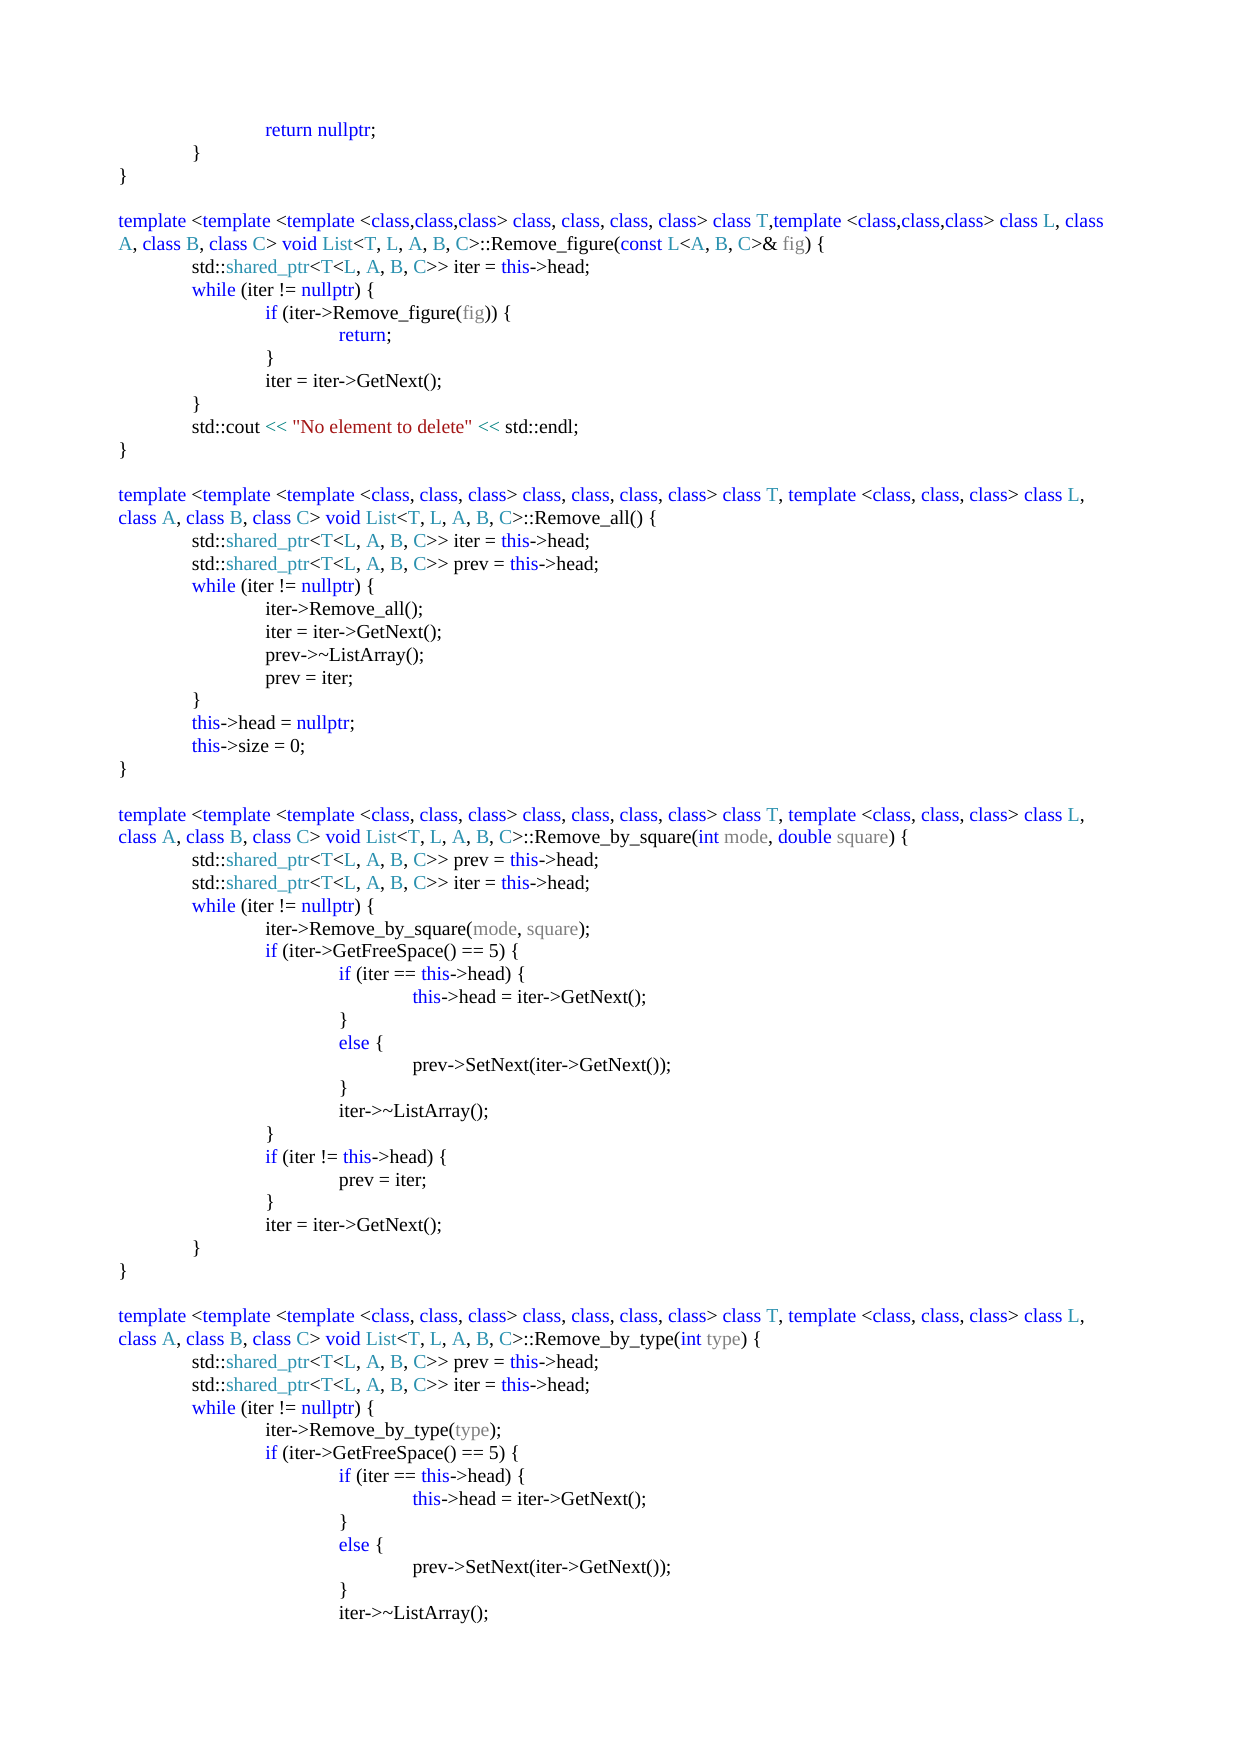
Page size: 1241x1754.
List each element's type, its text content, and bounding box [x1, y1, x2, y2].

text prev->~ListArray(); [118, 643, 1122, 666]
text iter = iter->GetNext(); [118, 369, 1122, 392]
text template <template <template <class, class, class> class, class, class, class> class T, template <class, class, class> class L, class A, class B, class C> void List<T, L, A, B, C>::Remove_all() { [118, 483, 1122, 529]
text std::shared_ptr<T<L, A, B, C>> prev = this->head; [118, 848, 1122, 871]
text while (iter != nullptr) { [118, 574, 1122, 597]
text else { [118, 1532, 1122, 1555]
text } [118, 1510, 1122, 1532]
text template <template <template <class,class,class> class, class, class, class> class T,template <class,class,class> class L, class A, class B, class C> void List<T, L, A, B, C>::Remove_figure(const L<A, B, C>& fig) { [118, 209, 1122, 255]
text std::shared_ptr<T<L, A, B, C>> prev = this->head; [118, 1350, 1122, 1373]
text } [118, 1122, 1122, 1145]
text iter->~ListArray(); [118, 1099, 1122, 1122]
text if (iter->GetFreeSpace() == 5) { [118, 1441, 1122, 1464]
text iter = iter->GetNext(); [118, 1213, 1122, 1236]
text std::cout << "No element to delete" << std::endl; [118, 415, 1122, 437]
text this->head = iter->GetNext(); [118, 985, 1122, 1008]
text } [118, 1236, 1122, 1259]
text this->head = iter->GetNext(); [118, 1487, 1122, 1510]
text iter->Remove_all(); [118, 597, 1122, 620]
text iter->Remove_by_square(mode, square); [118, 917, 1122, 939]
text else { [118, 1031, 1122, 1053]
text iter = iter->GetNext(); [118, 620, 1122, 643]
text return nullptr; [118, 118, 1122, 141]
text } [118, 346, 1122, 369]
text std::shared_ptr<T<L, A, B, C>> iter = this->head; [118, 1373, 1122, 1396]
text } [118, 1190, 1122, 1213]
text prev->SetNext(iter->GetNext()); [118, 1053, 1122, 1076]
text if (iter->GetFreeSpace() == 5) { [118, 939, 1122, 962]
text template <template <template <class, class, class> class, class, class, class> class T, template <class, class, class> class L, class A, class B, class C> void List<T, L, A, B, C>::Remove_by_type(int type) { [118, 1304, 1122, 1350]
text } [118, 164, 1122, 187]
text std::shared_ptr<T<L, A, B, C>> iter = this->head; [118, 255, 1122, 278]
text prev->SetNext(iter->GetNext()); [118, 1555, 1122, 1578]
text while (iter != nullptr) { [118, 278, 1122, 301]
text iter->~ListArray(); [118, 1601, 1122, 1624]
text std::shared_ptr<T<L, A, B, C>> iter = this->head; [118, 529, 1122, 552]
text this->size = 0; [118, 734, 1122, 757]
text } [118, 1076, 1122, 1099]
text while (iter != nullptr) { [118, 1396, 1122, 1418]
text } [118, 1008, 1122, 1031]
text } [118, 1259, 1122, 1282]
text prev = iter; [118, 666, 1122, 688]
text } [118, 1578, 1122, 1601]
text this->head = nullptr; [118, 711, 1122, 734]
text std::shared_ptr<T<L, A, B, C>> iter = this->head; [118, 871, 1122, 894]
text return; [118, 323, 1122, 346]
text template <template <template <class, class, class> class, class, class, class> class T, template <class, class, class> class L, class A, class B, class C> void List<T, L, A, B, C>::Remove_by_square(int mode, double square) { [118, 802, 1122, 848]
text } [118, 392, 1122, 415]
text if (iter == this->head) { [118, 962, 1122, 985]
text if (iter->Remove_figure(fig)) { [118, 301, 1122, 323]
text if (iter == this->head) { [118, 1464, 1122, 1487]
text } [118, 437, 1122, 460]
text if (iter != this->head) { [118, 1145, 1122, 1167]
text } [118, 757, 1122, 780]
text while (iter != nullptr) { [118, 894, 1122, 917]
text } [118, 141, 1122, 164]
text std::shared_ptr<T<L, A, B, C>> prev = this->head; [118, 552, 1122, 574]
text } [118, 688, 1122, 711]
text prev = iter; [118, 1167, 1122, 1190]
text iter->Remove_by_type(type); [118, 1418, 1122, 1441]
